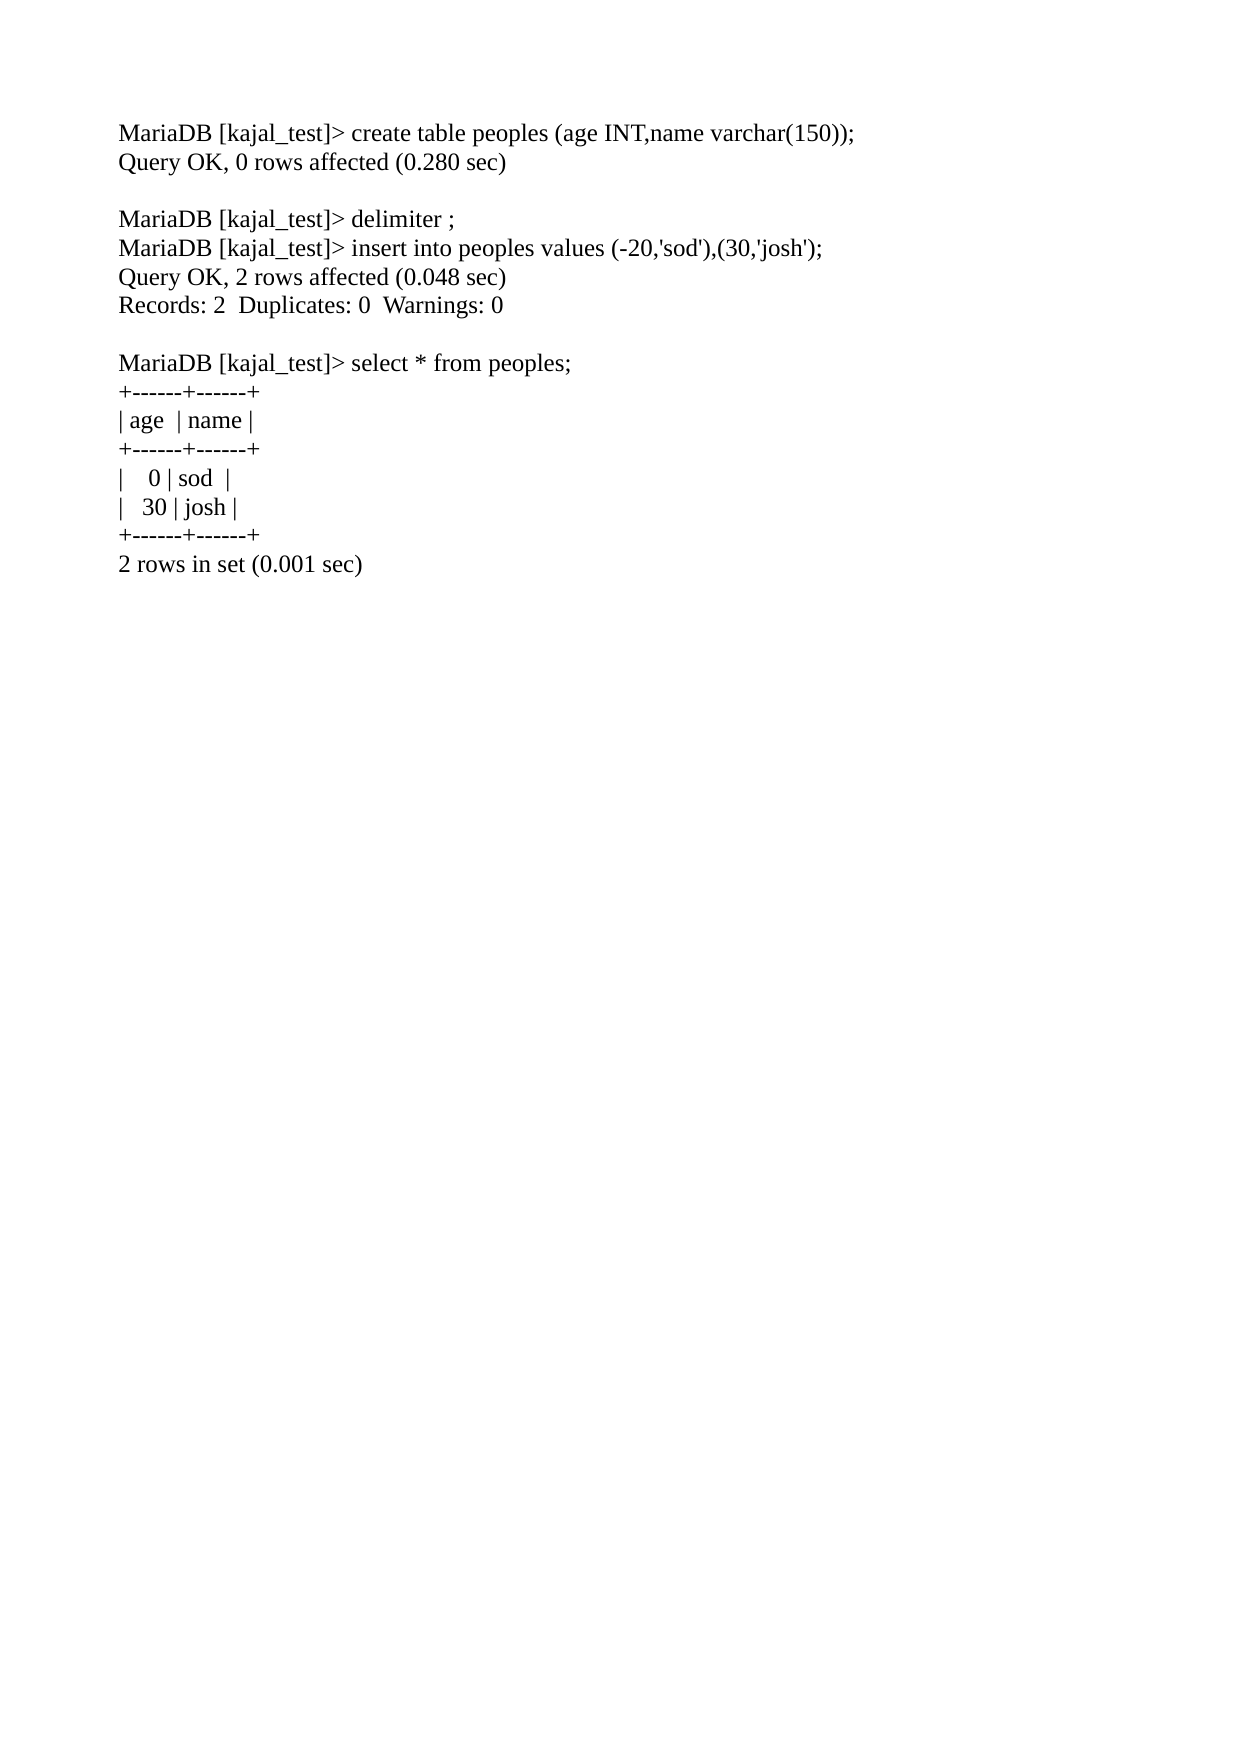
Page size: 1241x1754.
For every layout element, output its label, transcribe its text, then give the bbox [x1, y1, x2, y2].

text MariaDB [kajal_test]> select * from peoples; [118, 348, 1122, 377]
text +------+------+ [118, 377, 1122, 406]
text Records: 2 Duplicates: 0 Warnings: 0 [118, 291, 1122, 319]
text +------+------+ [118, 434, 1122, 463]
text MariaDB [kajal_test]> create table peoples (age INT,name varchar(150)); [118, 118, 1122, 147]
text MariaDB [kajal_test]> insert into peoples values (-20,'sod'),(30,'josh'); [118, 233, 1122, 262]
text MariaDB [kajal_test]> delimiter ; [118, 204, 1122, 233]
text Query OK, 0 rows affected (0.280 sec) [118, 147, 1122, 176]
text | age | name | [118, 406, 1122, 434]
text | 0 | sod | [118, 463, 1122, 492]
text 2 rows in set (0.001 sec) [118, 549, 1122, 578]
text | 30 | josh | [118, 492, 1122, 521]
text Query OK, 2 rows affected (0.048 sec) [118, 262, 1122, 291]
text +------+------+ [118, 521, 1122, 549]
